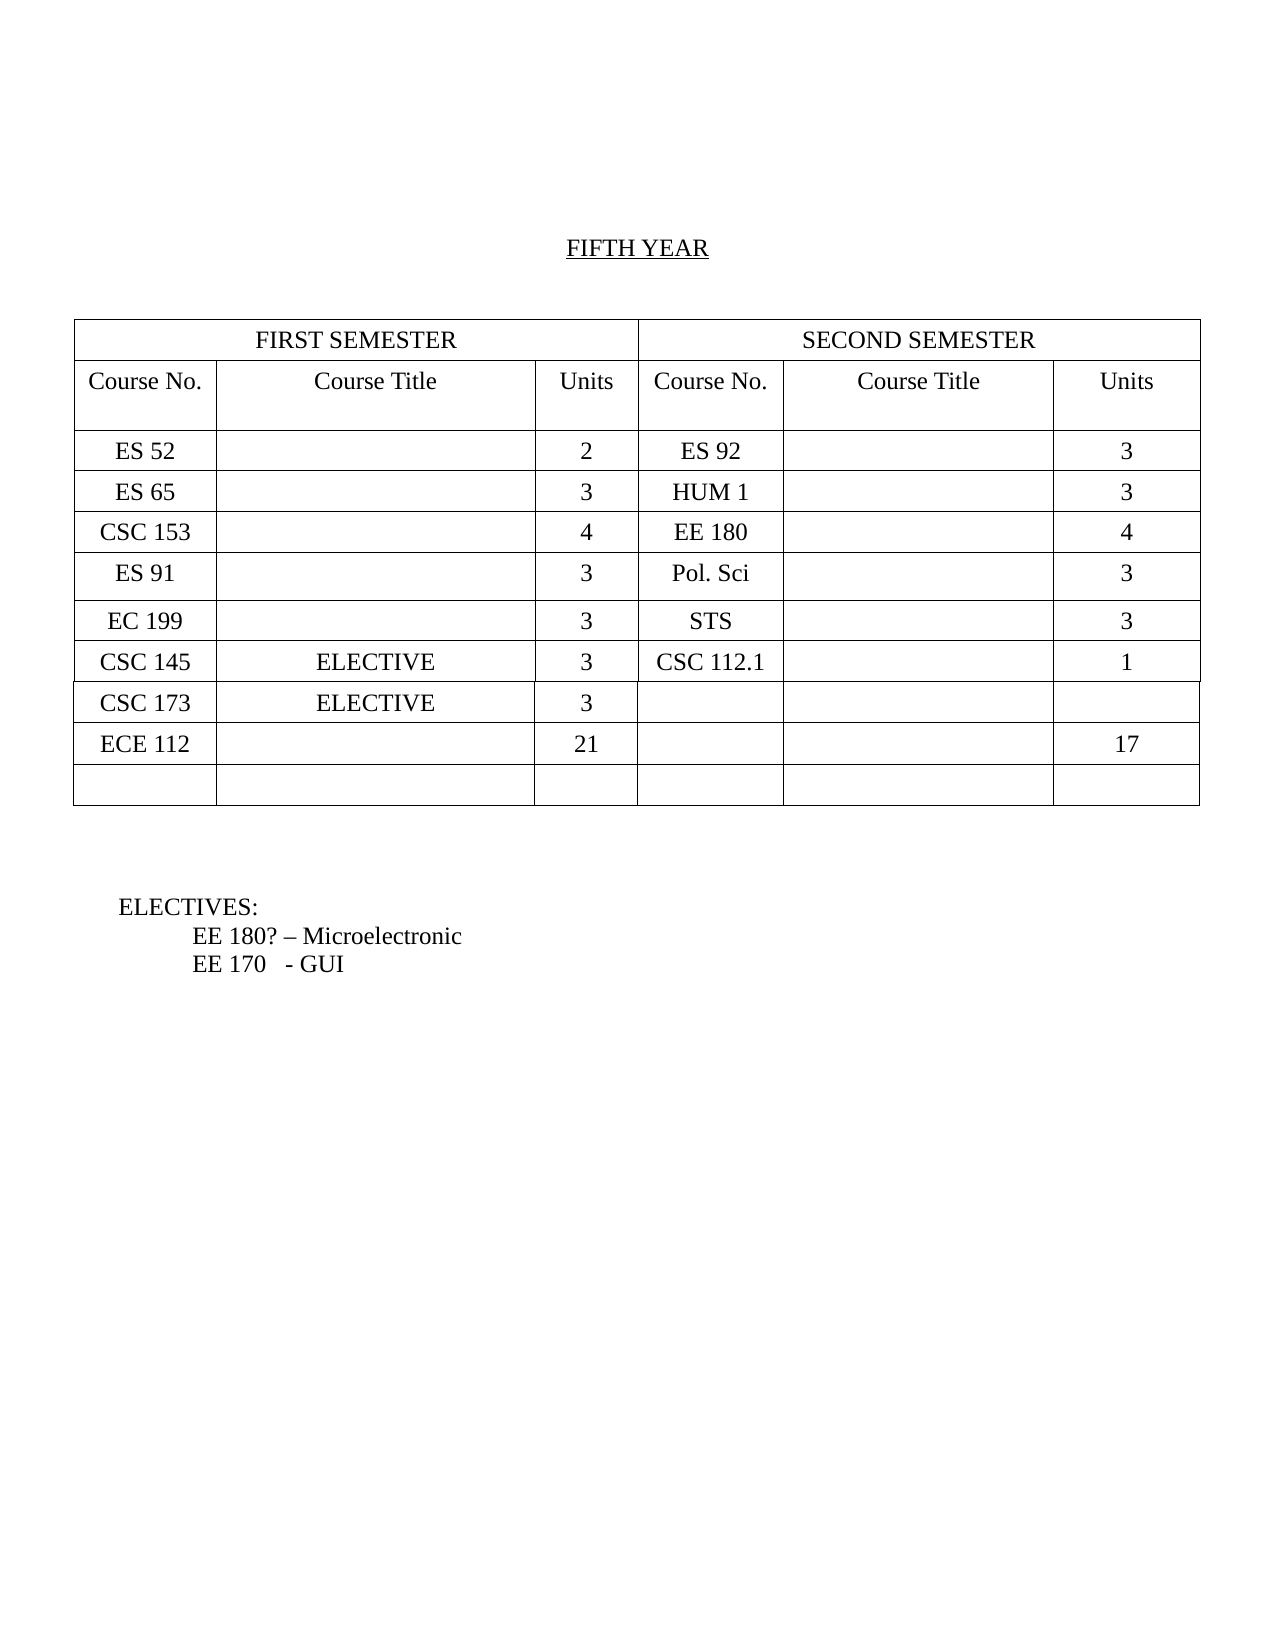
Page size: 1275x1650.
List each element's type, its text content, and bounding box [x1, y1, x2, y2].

table_header FIRST SEMESTER [75, 320, 638, 360]
table_cell 3 [536, 553, 638, 599]
table_cell [535, 765, 637, 805]
table_cell 3 [536, 601, 638, 640]
table_cell 2 [536, 431, 638, 470]
table_cell [784, 471, 1053, 511]
table_cell [217, 723, 534, 763]
table_cell 4 [536, 512, 638, 552]
table_cell [638, 723, 783, 763]
table_cell [217, 512, 535, 552]
table_cell ES 65 [75, 471, 216, 511]
table_cell CSC 173 [74, 682, 216, 722]
table_cell [217, 765, 534, 805]
table_cell [784, 431, 1053, 470]
text EE 180? – Microelectronic [118, 921, 1157, 949]
table_cell EC 199 [75, 601, 216, 640]
table_cell 3 [535, 682, 637, 722]
table_cell [638, 682, 783, 722]
table_cell CSC 153 [75, 512, 216, 552]
table_cell 3 [1054, 431, 1200, 470]
table_cell ECE 112 [74, 723, 216, 763]
table_cell Pol. Sci [639, 553, 783, 599]
table_cell ELECTIVE [217, 682, 534, 722]
table_cell [1054, 682, 1199, 722]
table_cell Units [1054, 361, 1200, 429]
table_cell 3 [536, 641, 638, 681]
table_cell STS [639, 601, 783, 640]
table_cell Course Title [784, 361, 1053, 429]
table_cell EE 180 [639, 512, 783, 552]
table_cell [638, 765, 783, 805]
table_cell [217, 553, 535, 599]
table_cell CSC 145 [75, 641, 216, 681]
table_cell [784, 641, 1053, 681]
table_cell [784, 553, 1053, 599]
text ELECTIVES: [118, 892, 1157, 921]
table_cell 1 [1054, 641, 1200, 681]
table_cell [1054, 765, 1199, 805]
table_cell ELECTIVE [217, 641, 535, 681]
text EE 170 - GUI [118, 949, 1157, 978]
table_cell ES 92 [639, 431, 783, 470]
table_cell [217, 431, 535, 470]
table_cell [217, 601, 535, 640]
table_cell [784, 601, 1053, 640]
table_cell Course No. [75, 361, 216, 429]
table_cell [217, 471, 535, 511]
table_cell 3 [1054, 553, 1200, 599]
table_cell [784, 512, 1053, 552]
table_cell 17 [1054, 723, 1199, 763]
table_cell ES 52 [75, 431, 216, 470]
table_cell CSC 112.1 [639, 641, 783, 681]
table_cell ES 91 [75, 553, 216, 599]
table_cell [74, 765, 216, 805]
table_cell [784, 682, 1053, 722]
table_cell Units [536, 361, 638, 429]
table_cell Course No. [639, 361, 783, 429]
table_cell 3 [1054, 601, 1200, 640]
table_cell 21 [535, 723, 637, 763]
table_cell Course Title [217, 361, 535, 429]
table_cell [784, 723, 1053, 763]
table_cell [784, 765, 1053, 805]
table_cell 3 [1054, 471, 1200, 511]
text FIFTH YEAR [118, 233, 1157, 262]
table_cell 3 [536, 471, 638, 511]
table_cell 4 [1054, 512, 1200, 552]
table_header SECOND SEMESTER [639, 320, 1200, 360]
table_cell HUM 1 [639, 471, 783, 511]
